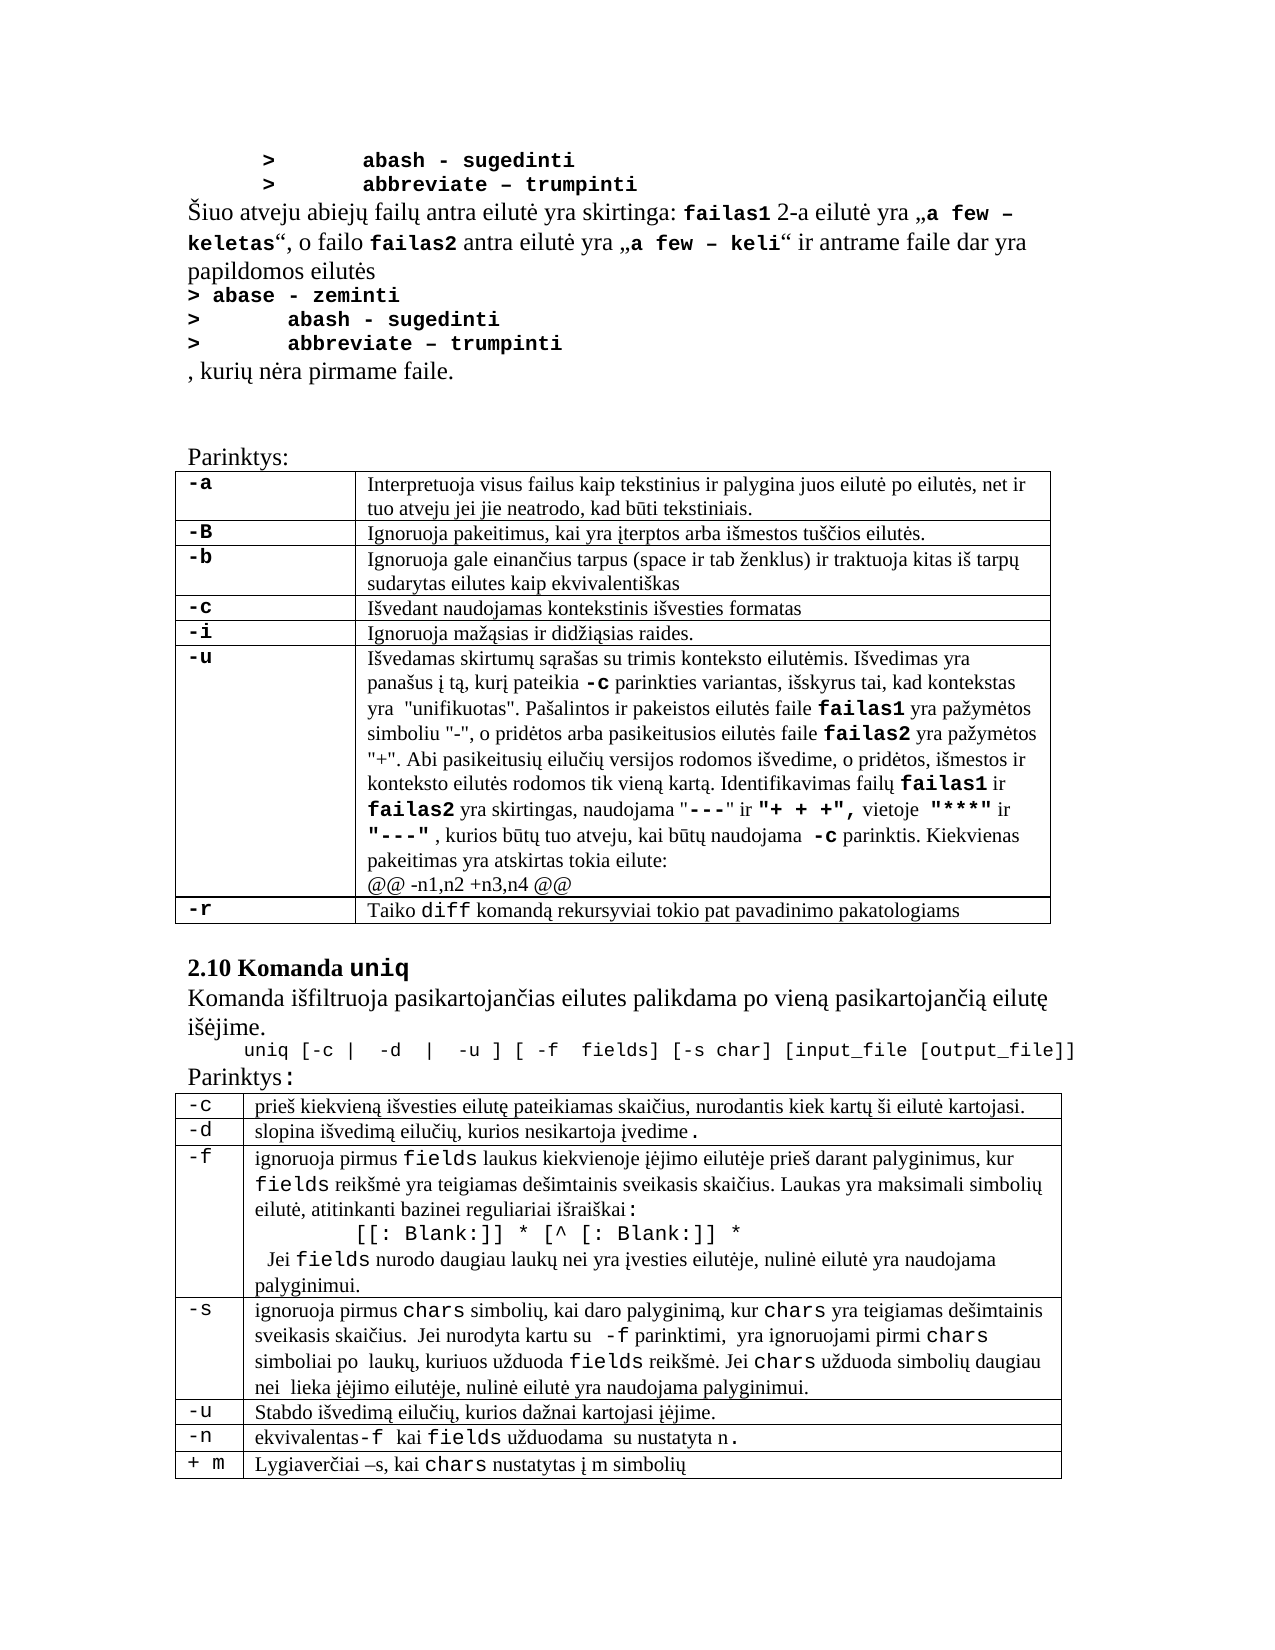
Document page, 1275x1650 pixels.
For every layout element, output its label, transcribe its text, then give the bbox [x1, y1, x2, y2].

table_cell Ignoruoja mažąsias ir didžiąsias raides. [356, 621, 1050, 645]
table_cell -d [176, 1119, 243, 1145]
table_cell Išvedant naudojamas kontekstinis išvesties formatas [356, 596, 1050, 620]
table_cell Taiko diff komandą rekursyviai tokio pat pavadinimo pakatologiams [356, 898, 1050, 923]
table_cell Stabdo išvedimą eilučių, kurios dažnai kartojasi įėjime. [244, 1400, 1061, 1424]
text Komanda išfiltruoja pasikartojančias eilutes palikdama po vieną pasikartojančią eilutę išėjime. [187, 983, 1087, 1041]
text > abash - sugedinti [187, 309, 1087, 332]
table_header Interpretuoja visus failus kaip tekstinius ir palygina juos eilutė po eilutės, net ir tuo atveju jei jie neatrodo, kad būti tekstiniais. [356, 472, 1050, 520]
text > abash - sugedinti [262, 150, 1087, 174]
table_cell -u [176, 1400, 243, 1424]
text Šiuo atveju abiejų failų antra eilutė yra skirtinga: failas1 2-a eilutė yra „a few – keletas“, o failo failas2 antra eilutė yra „a few – keli“ ir antrame faile dar yra papildomos eilutės > abase - zeminti [187, 197, 1087, 309]
table_cell + m [176, 1452, 243, 1477]
table_cell -f [176, 1146, 243, 1297]
table_cell ekvivalentas-f kai fields užduodama su nustatyta n. [244, 1425, 1061, 1451]
table_cell -s [176, 1298, 243, 1399]
text Parinktys: [187, 442, 1087, 471]
table_cell ignoruoja pirmus chars simbolių, kai daro palyginimą, kur chars yra teigiamas dešimtainis sveikasis skaičius. Jei nurodyta kartu su -f parinktimi, yra ignoruojami pirmi chars simboliai po laukų, kuriuos užduoda fields reikšmė. Jei chars užduoda simbolių daugiau nei lieka įėjimo eilutėje, nulinė eilutė yra naudojama palyginimui. [244, 1298, 1061, 1399]
text , kurių nėra pirmame faile. [187, 356, 1087, 385]
table_cell -b [176, 546, 355, 594]
table_header -c [176, 1094, 243, 1118]
table_header -a [176, 472, 355, 520]
table_cell -n [176, 1425, 243, 1451]
table_cell -r [176, 898, 355, 923]
table_cell Ignoruoja gale einančius tarpus (space ir tab ženklus) ir traktuoja kitas iš tarpų sudarytas eilutes kaip ekvivalentiškas [356, 546, 1050, 594]
table_cell Ignoruoja pakeitimus, kai yra įterptos arba išmestos tuščios eilutės. [356, 521, 1050, 545]
table_cell Išvedamas skirtumų sąrašas su trimis konteksto eilutėmis. Išvedimas yra panašus į tą, kurį pateikia -c parinkties variantas, išskyrus tai, kad kontekstas yra "unifikuotas". Pašalintos ir pakeistos eilutės faile failas1 yra pažymėtos simboliu "-", o pridėtos arba pasikeitusios eilutės faile failas2 yra pažymėtos "+". Abi pasikeitusių eilučių versijos rodomos išvedime, o pridėtos, išmestos ir konteksto eilutės rodomos tik vieną kartą. Identifikavimas failų failas1 ir failas2 yra skirtingas, naudojama "---" ir "+ + +", vietoje "***" ir "---" , kurios būtų tuo atveju, kai būtų naudojama -c parinktis. Kiekvienas pakeitimas yra atskirtas tokia eilute: @@ -n1,n2 +n3,n4 @@ [356, 646, 1050, 896]
table_header prieš kiekvieną išvesties eilutę pateikiamas skaičius, nurodantis kiek kartų ši eilutė kartojasi. [244, 1094, 1061, 1118]
table_cell -c [176, 596, 355, 620]
text > abbreviate – trumpinti [262, 174, 1087, 197]
table_cell -B [176, 521, 355, 545]
text uniq [-c | -d | -u ] [ -f fields] [-s char] [input_file [output_file]] [244, 1041, 1087, 1062]
table_cell slopina išvedimą eilučių, kurios nesikartoja įvedime. [244, 1119, 1061, 1145]
table_cell -i [176, 621, 355, 645]
table_cell ignoruoja pirmus fields laukus kiekvienoje įėjimo eilutėje prieš darant palyginimus, kur fields reikšmė yra teigiamas dešimtainis sveikasis skaičius. Laukas yra maksimali simbolių eilutė, atitinkanti bazinei reguliariai išraiškai: [[: Blank:]] * [^ [: Blank:]] * Jei fields nurodo daugiau laukų nei yra įvesties eilutėje, nulinė eilutė yra naudojama palyginimui. [244, 1146, 1061, 1297]
text Parinktys: [187, 1062, 1087, 1093]
text > abbreviate – trumpinti [187, 332, 1087, 356]
table_cell Lygiaverčiai –s, kai chars nustatytas į m simbolių [244, 1452, 1061, 1477]
table_cell -u [176, 646, 355, 896]
text 2.10 Komanda uniq [187, 953, 1087, 983]
